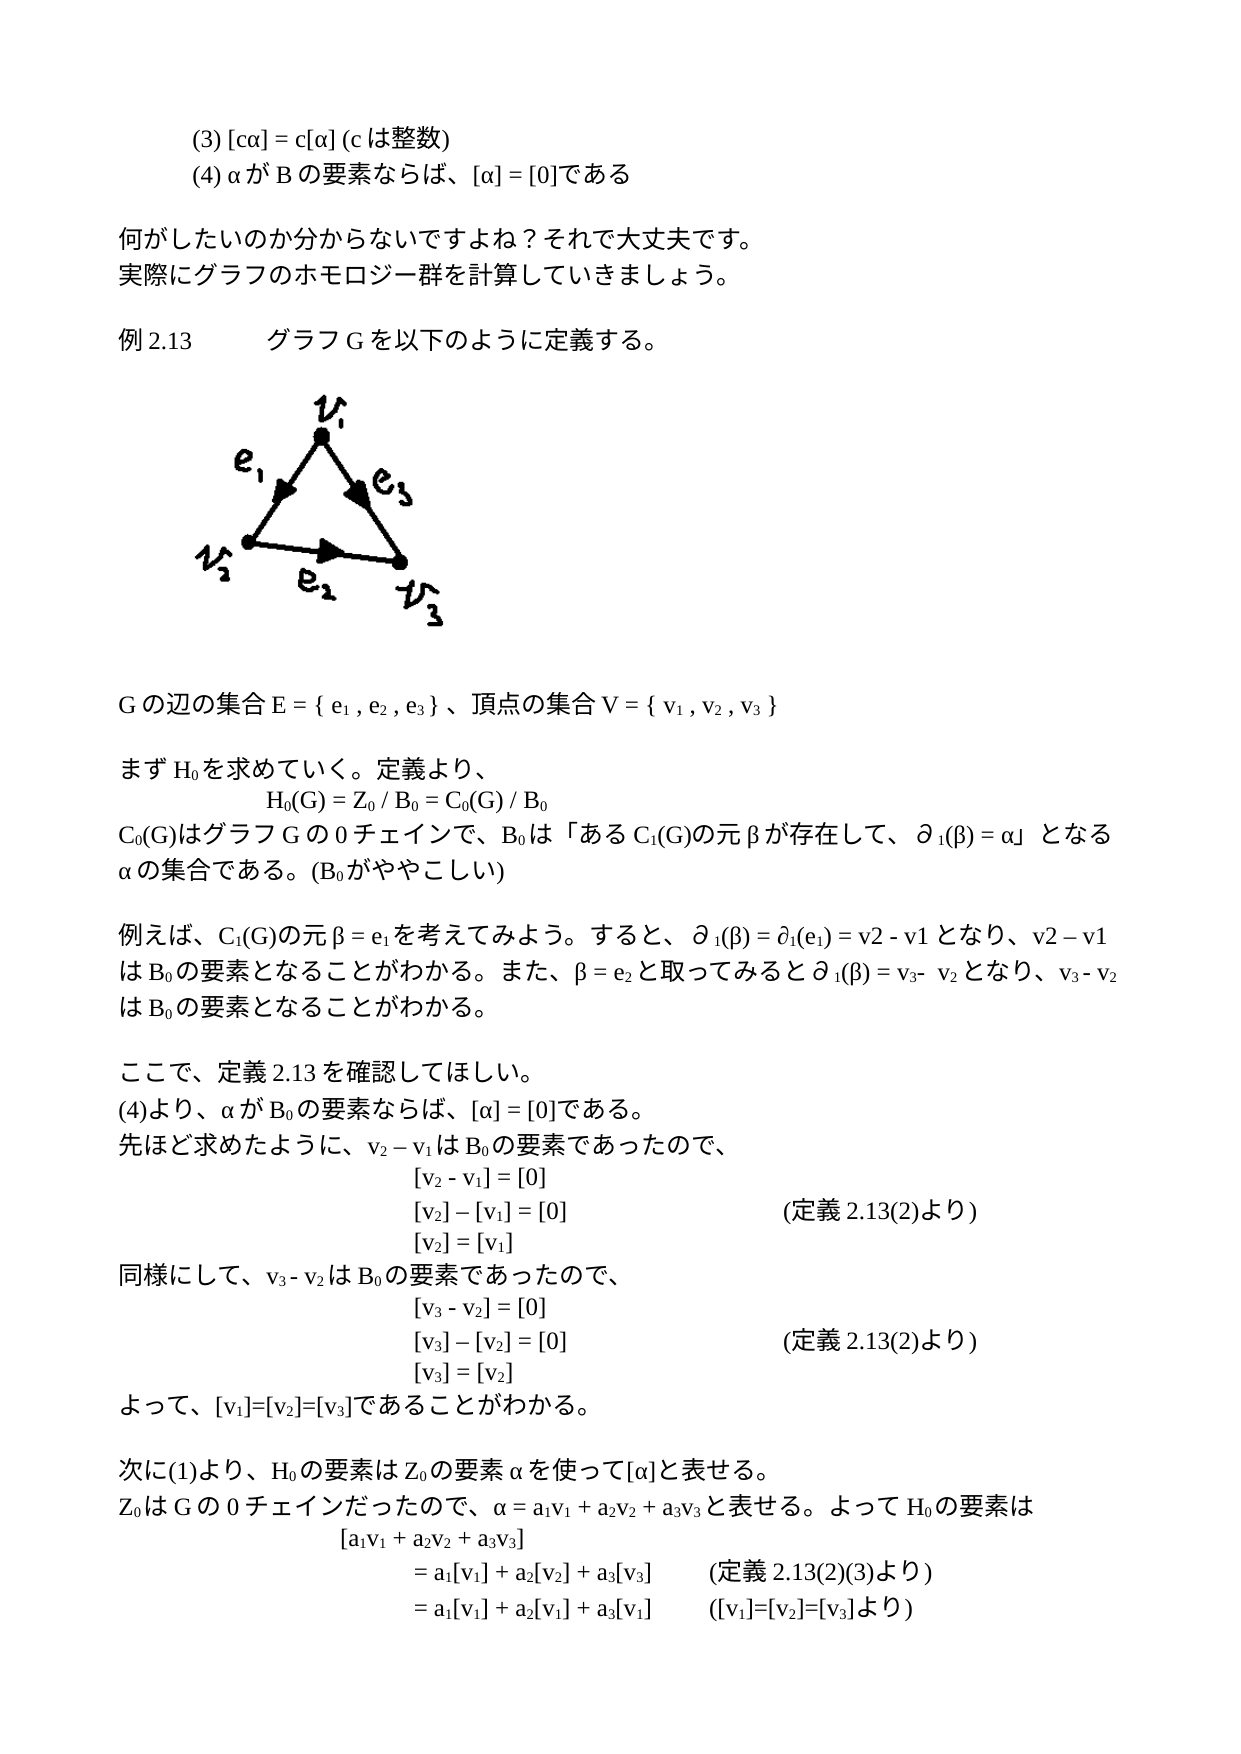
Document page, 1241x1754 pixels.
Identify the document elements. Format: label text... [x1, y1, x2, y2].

text 次に(1)より、H0の要素はZ0の要素αを使って[α]と表せる。 [118, 1450, 1122, 1487]
text = a1[v1] + a2[v2] + a3[v3] (定義2.13(2)(3)より) [118, 1552, 1122, 1588]
text [v3 - v2] = [0] [118, 1292, 1122, 1320]
text 例2.13 グラフGを以下のように定義する。 [118, 321, 1122, 357]
text (3) [cα] = c[α] (cは整数) [118, 118, 1122, 154]
text (4)より、αがB0の要素ならば、[α] = [0]である。 [118, 1089, 1122, 1125]
text [v3] – [v2] = [0] (定義2.13(2)より) [118, 1320, 1122, 1357]
text Gの辺の集合E = { e1 , e2 , e3 } 、頂点の集合V = { v1 , v2 , v3 } [118, 684, 1122, 720]
text [v3] = [v2] [118, 1357, 1122, 1385]
text 同様にして、v3 - v2 はB0の要素であったので、 [118, 1255, 1122, 1292]
text [v2 - v1] = [0] [118, 1162, 1122, 1190]
text 先ほど求めたように、v2 – v1はB0の要素であったので、 [118, 1125, 1122, 1162]
text よって、[v1]=[v2]=[v3]であることがわかる。 [118, 1385, 1122, 1422]
picture [178, 381, 468, 656]
text 何がしたいのか分からないですよね？それで大丈夫です。 [118, 219, 1122, 256]
text まずH0を求めていく。定義より、 [118, 749, 1122, 785]
text [v2] = [v1] [118, 1227, 1122, 1255]
text (4) αがBの要素ならば、[α] = [0]である [118, 154, 1122, 191]
text = a1[v1] + a2[v1] + a3[v1] ([v1]=[v2]=[v3]より) [118, 1588, 1122, 1624]
text [v2] – [v1] = [0] (定義2.13(2)より) [118, 1190, 1122, 1227]
text 例えば、C1(G)の元β = e1を考えてみよう。すると、∂1(β) = ∂1(e1) = v2 - v1となり、v2 – v1はB0の要素となることがわかる。また、β = e2と取ってみると∂1(β) = v3- v2 となり、v3 - v2はB0の要素となることがわかる。 [118, 915, 1122, 1024]
text Z0はGの0チェインだったので、α = a1v1 + a2v2 + a3v3と表せる。よってH0の要素は [118, 1487, 1122, 1523]
text C0(G)はグラフGの0チェインで、B0は「あるC1(G)の元βが存在して、∂1(β) = α」となるαの集合である。(B0がややこしい) [118, 814, 1122, 887]
text H0(G) = Z0 / B0 = C0(G) / B0 [118, 785, 1122, 814]
text 実際にグラフのホモロジー群を計算していきましょう。 [118, 256, 1122, 292]
text [a1v1 + a2v2 + a3v3] [118, 1523, 1122, 1552]
text ここで、定義2.13を確認してほしい。 [118, 1053, 1122, 1089]
